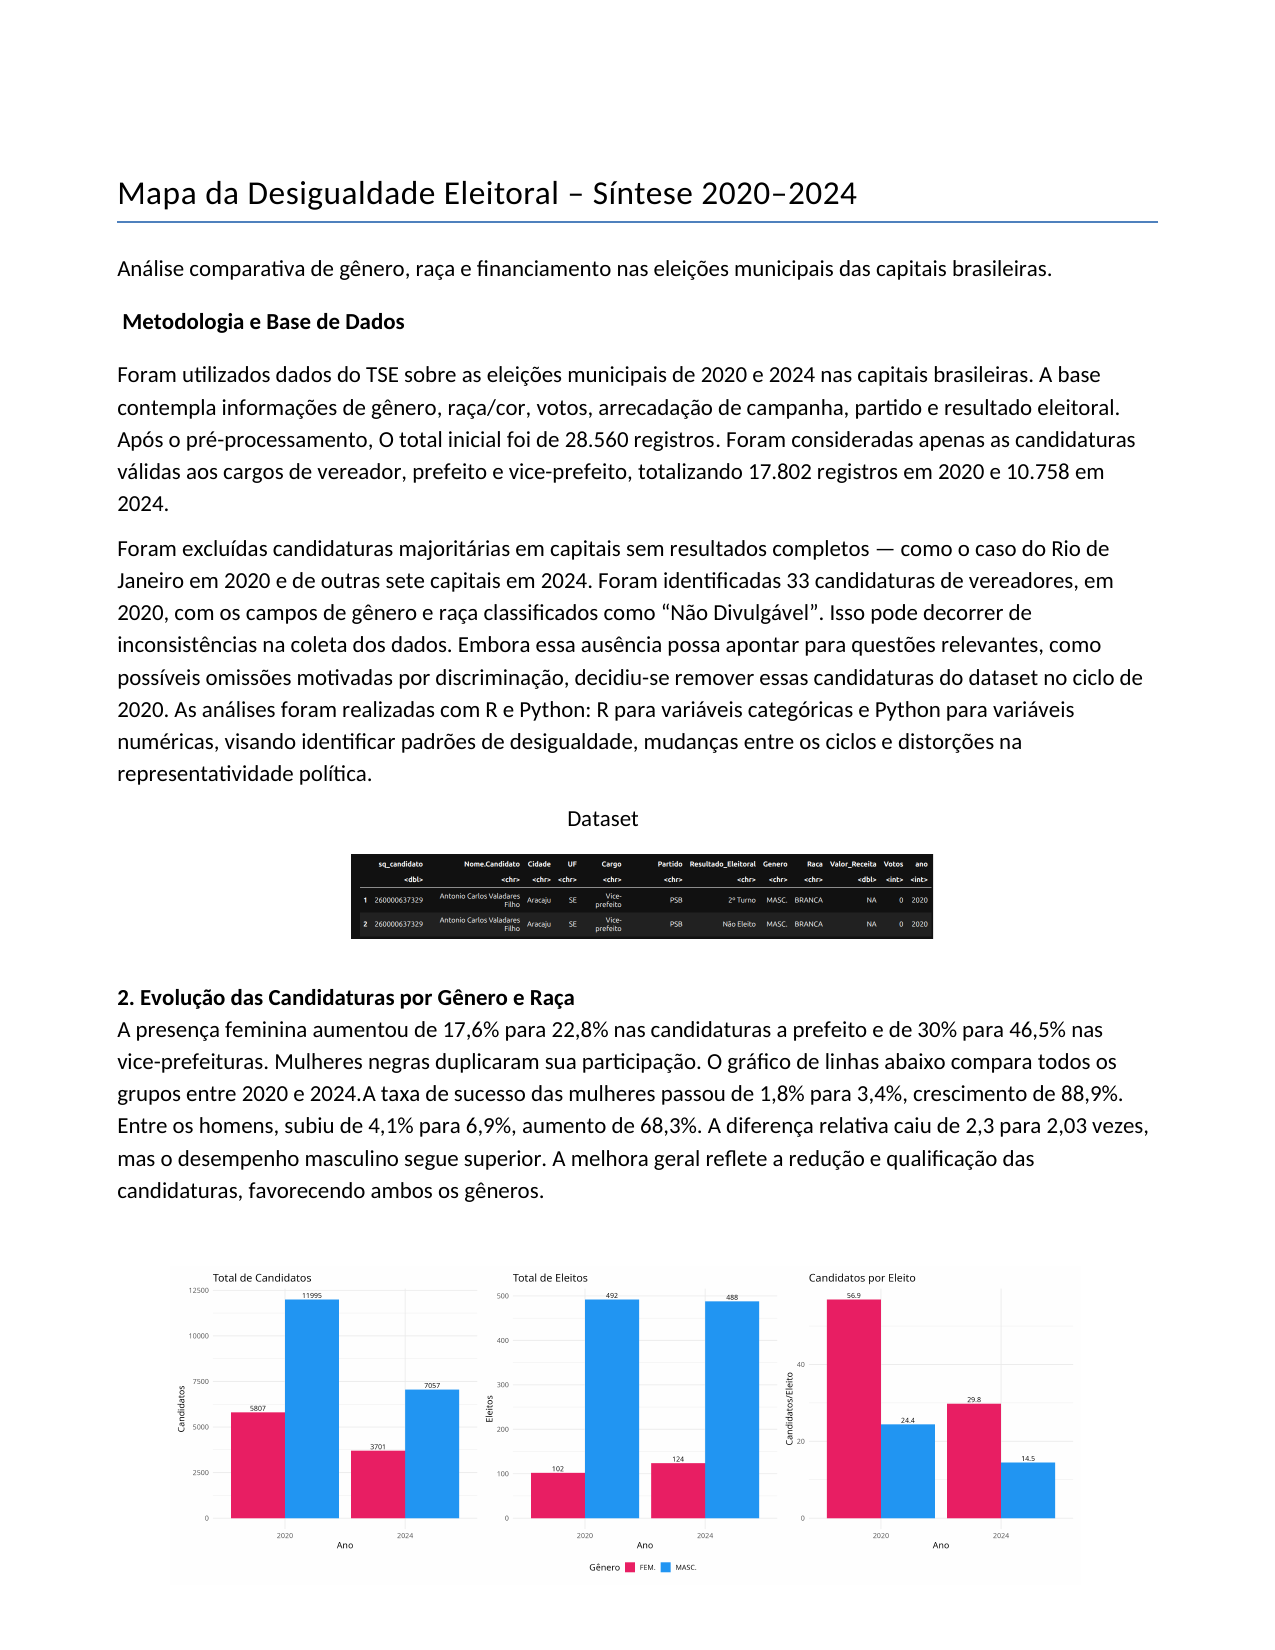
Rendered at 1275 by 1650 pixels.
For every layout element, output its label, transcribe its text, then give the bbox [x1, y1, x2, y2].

text Análise comparativa de gênero, raça e financiamento nas eleições municipais das capitais brasileiras. [117, 254, 1158, 282]
picture [170, 1266, 1081, 1585]
text Metodologia e Base de Dados [117, 307, 1158, 336]
picture [351, 854, 934, 939]
text Foram excluídas candidaturas majoritárias em capitais sem resultados completos — como o caso do Rio de Janeiro em 2020 e de outras sete capitais em 2024. Foram identificadas 33 candidaturas de vereadores, em 2020, com os campos de gênero e raça classificados como “Não Divulgável”. Isso pode decorrer de inconsistências na coleta dos dados. Embora essa ausência possa apontar para questões relevantes, como possíveis omissões motivadas por discriminação, decidiu-se remover essas candidaturas do dataset no ciclo de 2020. As análises foram realizadas com R e Python: R para variáveis categóricas e Python para variáveis numéricas, visando identificar padrões de desigualdade, mudanças entre os ciclos e distorções na representatividade política. [117, 534, 1158, 787]
subtitle 2. Evolução das Candidaturas por Gênero e Raça [117, 983, 1158, 1011]
text Foram utilizados dados do TSE sobre as eleições municipais de 2020 e 2024 nas capitais brasileiras. A base contempla informações de gênero, raça/cor, votos, arrecadação de campanha, partido e resultado eleitoral. Após o pré-processamento, O total inicial foi de 28.560 registros. Foram consideradas apenas as candidaturas válidas aos cargos de vereador, prefeito e vice-prefeito, totalizando 17.802 registros em 2020 e 10.758 em 2024. [117, 361, 1158, 517]
title Mapa da Desigualdade Eleitoral – Síntese 2020–2024 [117, 172, 1158, 221]
text Dataset [117, 804, 1158, 832]
text A presença feminina aumentou de 17,6% para 22,8% nas candidaturas a prefeito e de 30% para 46,5% nas vice‑prefeituras. Mulheres negras duplicaram sua participação. O gráfico de linhas abaixo compara todos os grupos entre 2020 e 2024.A taxa de sucesso das mulheres passou de 1,8% para 3,4%, crescimento de 88,9%. Entre os homens, subiu de 4,1% para 6,9%, aumento de 68,3%. A diferença relativa caiu de 2,3 para 2,03 vezes, mas o desempenho masculino segue superior. A melhora geral reflete a redução e qualificação das candidaturas, favorecendo ambos os gêneros. [117, 1015, 1158, 1204]
